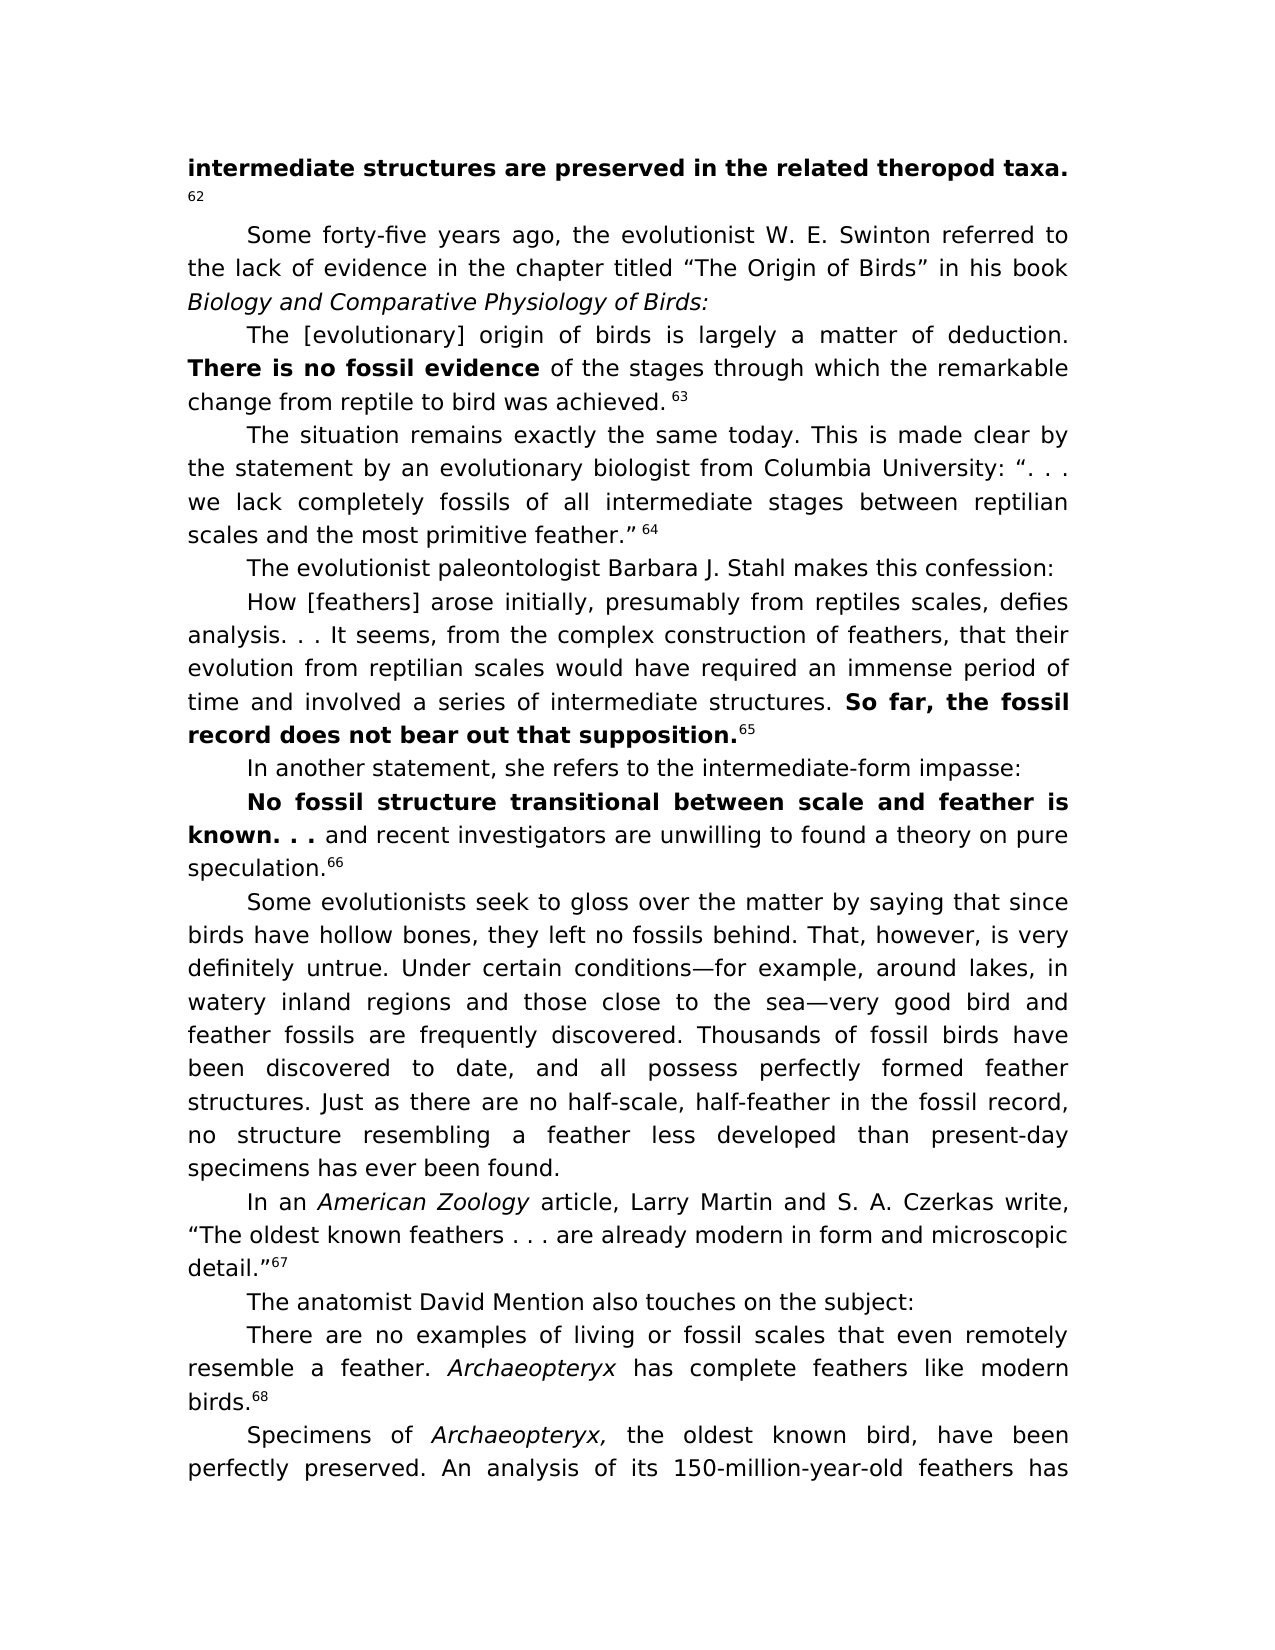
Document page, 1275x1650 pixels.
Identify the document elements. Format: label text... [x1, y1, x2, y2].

text The anatomist David Mention also touches on the subject: [187, 1283, 1070, 1317]
text In another statement, she refers to the intermediate-form impasse: [187, 750, 1070, 783]
text intermediate structures are preserved in the related theropod taxa. 62 [187, 150, 1070, 217]
text Some forty-five years ago, the evolutionist W. E. Swinton referred to the lack of evidence in the chapter titled “The Origin of Birds” in his book Biology and Comparative Physiology of Birds: [187, 217, 1070, 317]
text The [evolutionary] origin of birds is largely a matter of deduction. There is no fossil evidence of the stages through which the remarkable change from reptile to bird was achieved. 63 [187, 317, 1070, 417]
text No fossil structure transitional between scale and feather is known. . . and recent investigators are unwilling to found a theory on pure speculation.66 [187, 783, 1070, 883]
text Specimens of Archaeopteryx, the oldest known bird, have been perfectly preserved. An analysis of its 150-million-year-old feathers has [187, 1417, 1070, 1483]
text The evolutionist paleontologist Barbara J. Stahl makes this confession: [187, 550, 1070, 583]
text In an American Zoology article, Larry Martin and S. A. Czerkas write, “The oldest known feathers . . . are already modern in form and microscopic detail.”67 [187, 1183, 1070, 1283]
text The situation remains exactly the same today. This is made clear by the statement by an evolutionary biologist from Columbia University: “. . . we lack completely fossils of all intermediate stages between reptilian scales and the most primitive feather.” 64 [187, 417, 1070, 550]
text Some evolutionists seek to gloss over the matter by saying that since birds have hollow bones, they left no fossils behind. That, however, is very definitely untrue. Under certain conditions—for example, around lakes, in watery inland regions and those close to the sea—very good bird and feather fossils are frequently discovered. Thousands of fossil birds have been discovered to date, and all possess perfectly formed feather structures. Just as there are no half-scale, half-feather in the fossil record, no structure resembling a feather less developed than present-day specimens has ever been found. [187, 883, 1070, 1183]
text How [feathers] arose initially, presumably from reptiles scales, defies analysis. . . It seems, from the complex construction of feathers, that their evolution from reptilian scales would have required an immense period of time and involved a series of intermediate structures. So far, the fossil record does not bear out that supposition.65 [187, 583, 1070, 750]
text There are no examples of living or fossil scales that even remotely resemble a feather. Archaeopteryx has complete feathers like modern birds.68 [187, 1317, 1070, 1417]
